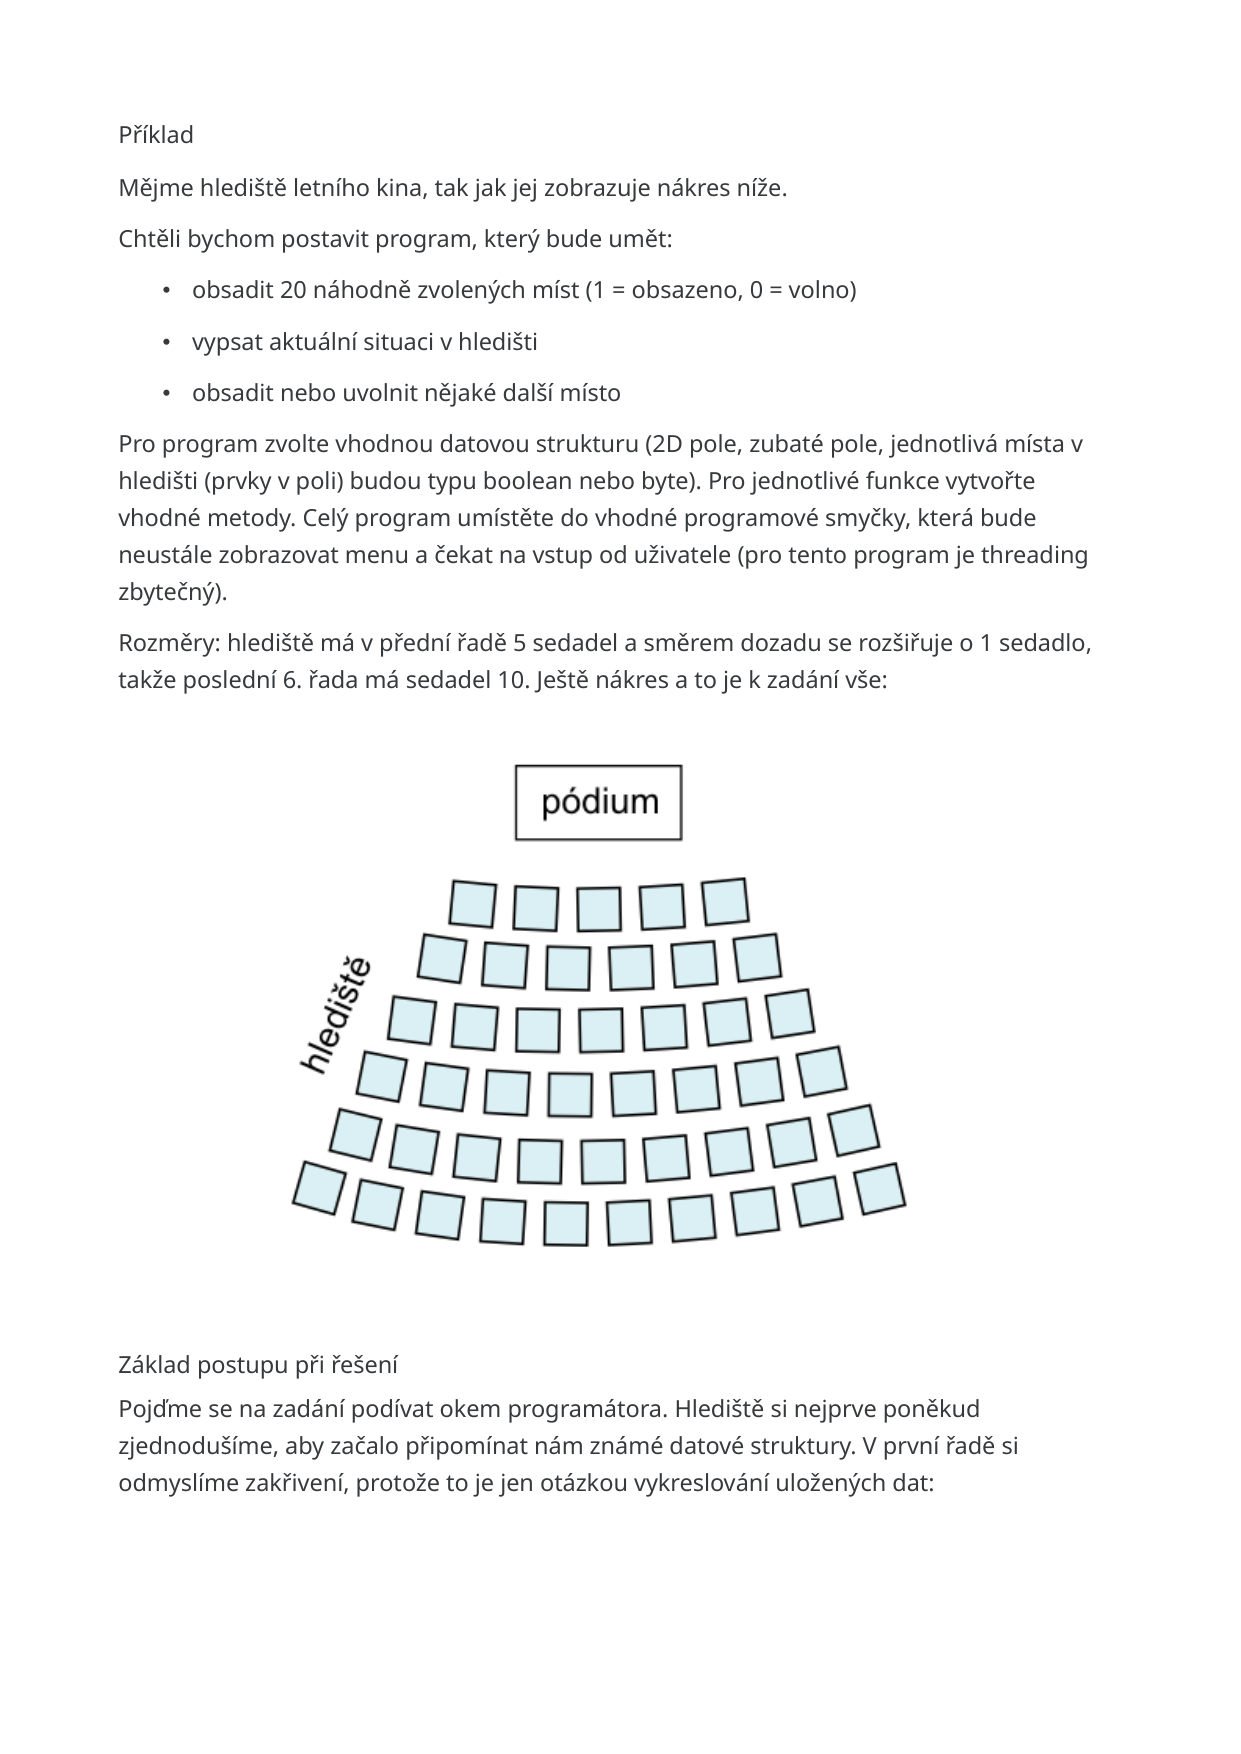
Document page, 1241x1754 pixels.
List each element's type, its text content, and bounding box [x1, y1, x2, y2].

subtitle Základ postupu při řešení [118, 1348, 1122, 1380]
text Chtěli bychom postavit program, který bude umět: [118, 222, 1122, 254]
subtitle Příklad [118, 118, 1122, 150]
list obsadit nebo uvolnit nějaké další místo [162, 376, 1122, 408]
list vypsat aktuální situaci v hledišti [162, 325, 1122, 357]
list obsadit 20 náhodně zvolených míst (1 = obsazeno, 0 = volno) [162, 274, 1122, 306]
text Pro program zvolte vhodnou datovou strukturu (2D pole, zubaté pole, jednotlivá místa v hledišti (prvky v poli) budou typu boolean nebo byte). Pro jednotlivé funkce vytvořte vhodné metody. Celý program umístěte do vhodné programové smyčky, která bude neustále zobrazovat menu a čekat na vstup od uživatele (pro tento program je threading zbytečný). [118, 428, 1122, 607]
text Mějme hlediště letního kina, tak jak jej zobrazuje nákres níže. [118, 171, 1122, 203]
picture [270, 726, 996, 1308]
text Pojďme se na zadání podívat okem programátora. Hlediště si nejprve poněkud zjednodušíme, aby začalo připomínat nám známé datové struktury. V první řadě si odmyslíme zakřivení, protože to je jen otázkou vykreslování uložených dat: [118, 1393, 1122, 1498]
text Rozměry: hlediště má v přední řadě 5 sedadel a směrem dozadu se rozšiřuje o 1 sedadlo, takže poslední 6. řada má sedadel 10. Ještě nákres a to je k zadání vše: [118, 626, 1122, 695]
